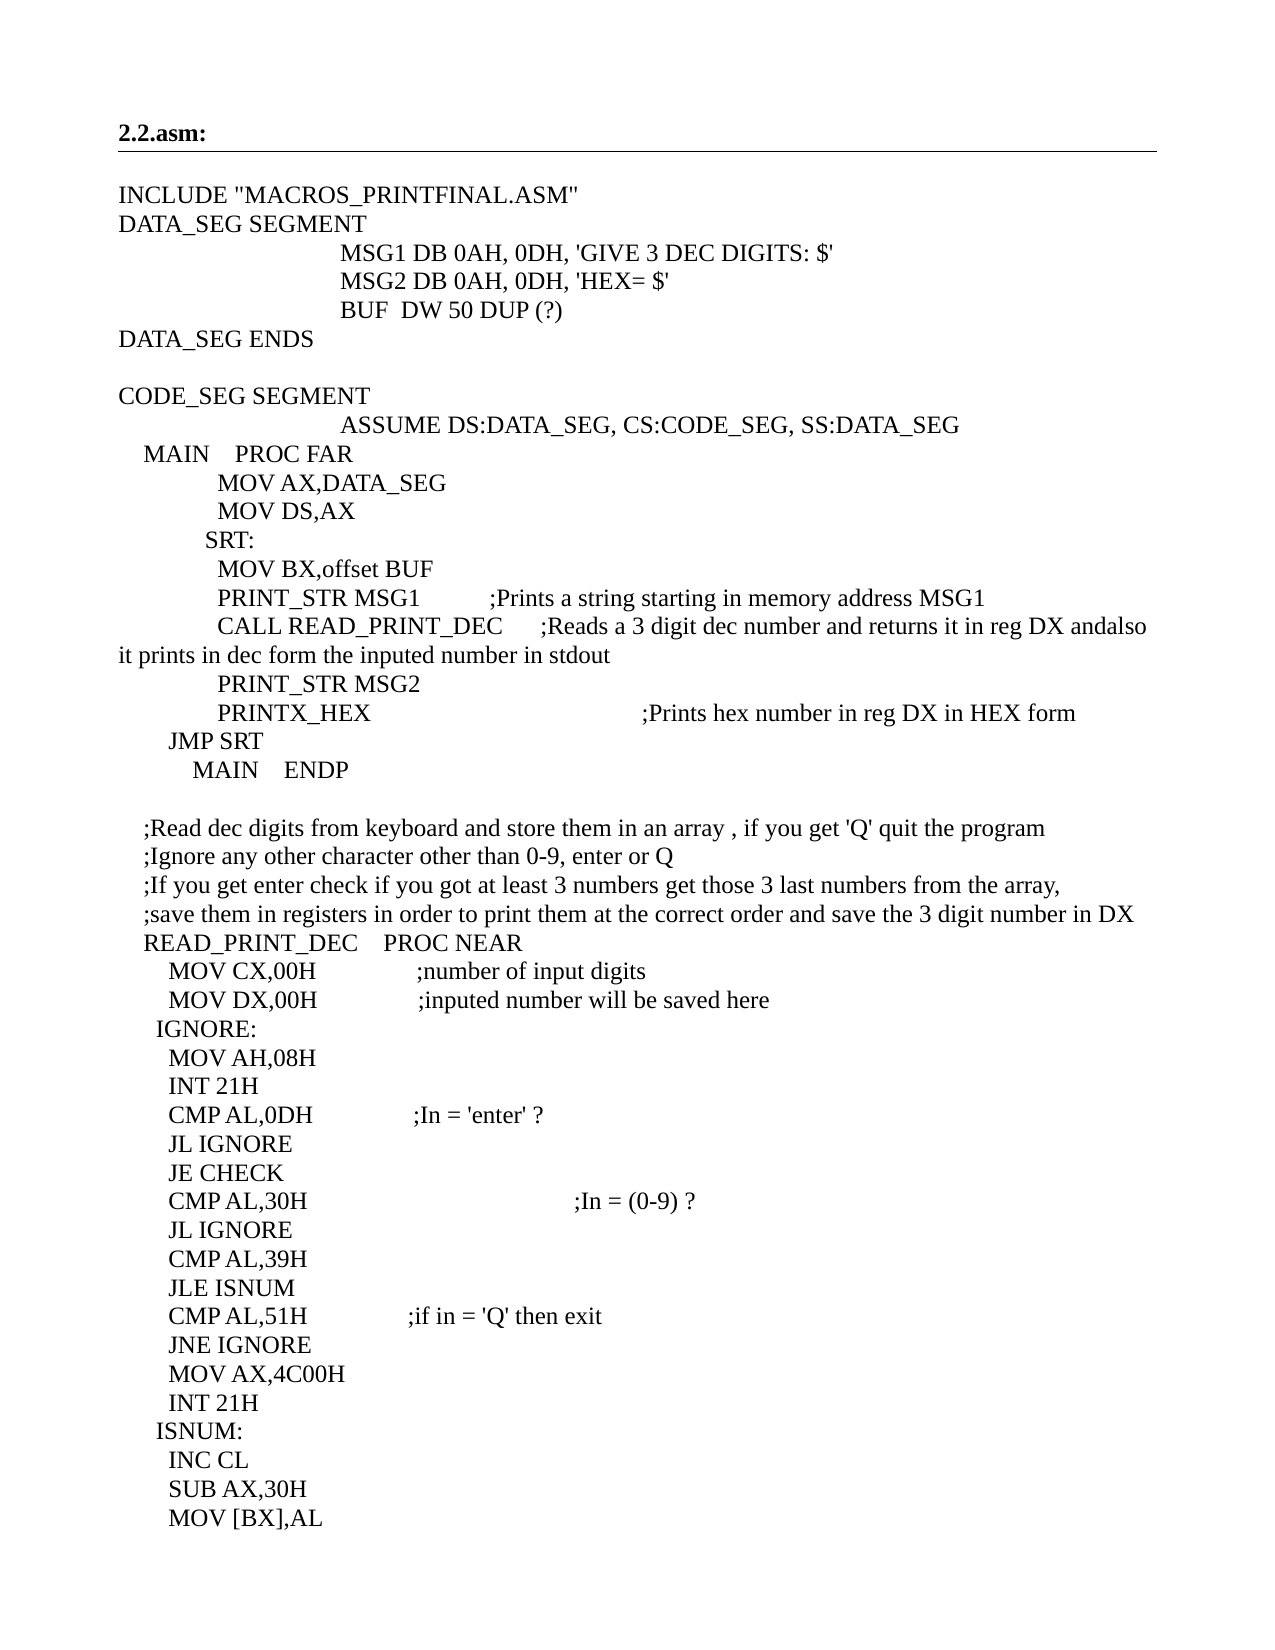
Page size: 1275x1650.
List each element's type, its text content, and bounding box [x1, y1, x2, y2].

text BUF DW 50 DUP (?) [118, 295, 1157, 324]
text INC CL [118, 1445, 1157, 1474]
text INT 21H [118, 1071, 1157, 1100]
text JNE IGNORE [118, 1330, 1157, 1359]
text 2.2.asm: [118, 118, 1157, 151]
text IGNORE: [118, 1014, 1157, 1043]
text DATA_SEG ENDS [118, 324, 1157, 353]
text CMP AL,51H ;if in = 'Q' then exit [118, 1301, 1157, 1330]
text SUB AX,30H [118, 1474, 1157, 1503]
text MOV AH,08H [118, 1043, 1157, 1071]
text ;If you get enter check if you got at least 3 numbers get those 3 last numbers from the array, [118, 870, 1157, 899]
text INT 21H [118, 1388, 1157, 1416]
text PRINT_STR MSG2 [118, 669, 1157, 698]
text MSG2 DB 0AH, 0DH, 'HEX= $' [118, 266, 1157, 295]
text CMP AL,30H ;In = (0-9) ? [118, 1186, 1157, 1215]
text ;Ignore any other character other than 0-9, enter or Q [118, 841, 1157, 870]
text CMP AL,39H [118, 1244, 1157, 1273]
text JMP SRT [118, 726, 1157, 755]
text SRT: [118, 525, 1157, 554]
text JL IGNORE [118, 1215, 1157, 1244]
text INCLUDE "MACROS_PRINTFINAL.ASM" [118, 180, 1157, 209]
text MOV CX,00H ;number of input digits [118, 956, 1157, 985]
text ISNUM: [118, 1416, 1157, 1445]
text JL IGNORE [118, 1129, 1157, 1158]
text JE CHECK [118, 1158, 1157, 1186]
text MOV AX,DATA_SEG [118, 468, 1157, 496]
text ;Read dec digits from keyboard and store them in an array , if you get 'Q' quit the program [118, 813, 1157, 841]
text MSG1 DB 0AH, 0DH, 'GIVE 3 DEC DIGITS: $' [118, 238, 1157, 266]
text READ_PRINT_DEC PROC NEAR [118, 928, 1157, 956]
text PRINTX_HEX ;Prints hex number in reg DX in HEX form [118, 698, 1157, 726]
text CALL READ_PRINT_DEC ;Reads a 3 digit dec number and returns it in reg DX andalso it prints in dec form the inputed number in stdout [118, 611, 1157, 669]
text MOV DX,00H ;inputed number will be saved here [118, 985, 1157, 1014]
text MOV AX,4C00H [118, 1359, 1157, 1388]
text ASSUME DS:DATA_SEG, CS:CODE_SEG, SS:DATA_SEG [118, 410, 1157, 439]
text CMP AL,0DH ;In = 'enter' ? [118, 1100, 1157, 1129]
text ;save them in registers in order to print them at the correct order and save the 3 digit number in DX [118, 899, 1157, 928]
text MOV [BX],AL [118, 1503, 1157, 1531]
text DATA_SEG SEGMENT [118, 209, 1157, 238]
text MAIN ENDP [118, 755, 1157, 784]
text CODE_SEG SEGMENT [118, 381, 1157, 410]
text MAIN PROC FAR [118, 439, 1157, 468]
text MOV BX,offset BUF [118, 554, 1157, 583]
text MOV DS,AX [118, 496, 1157, 525]
text JLE ISNUM [118, 1273, 1157, 1301]
text PRINT_STR MSG1 ;Prints a string starting in memory address MSG1 [118, 583, 1157, 611]
